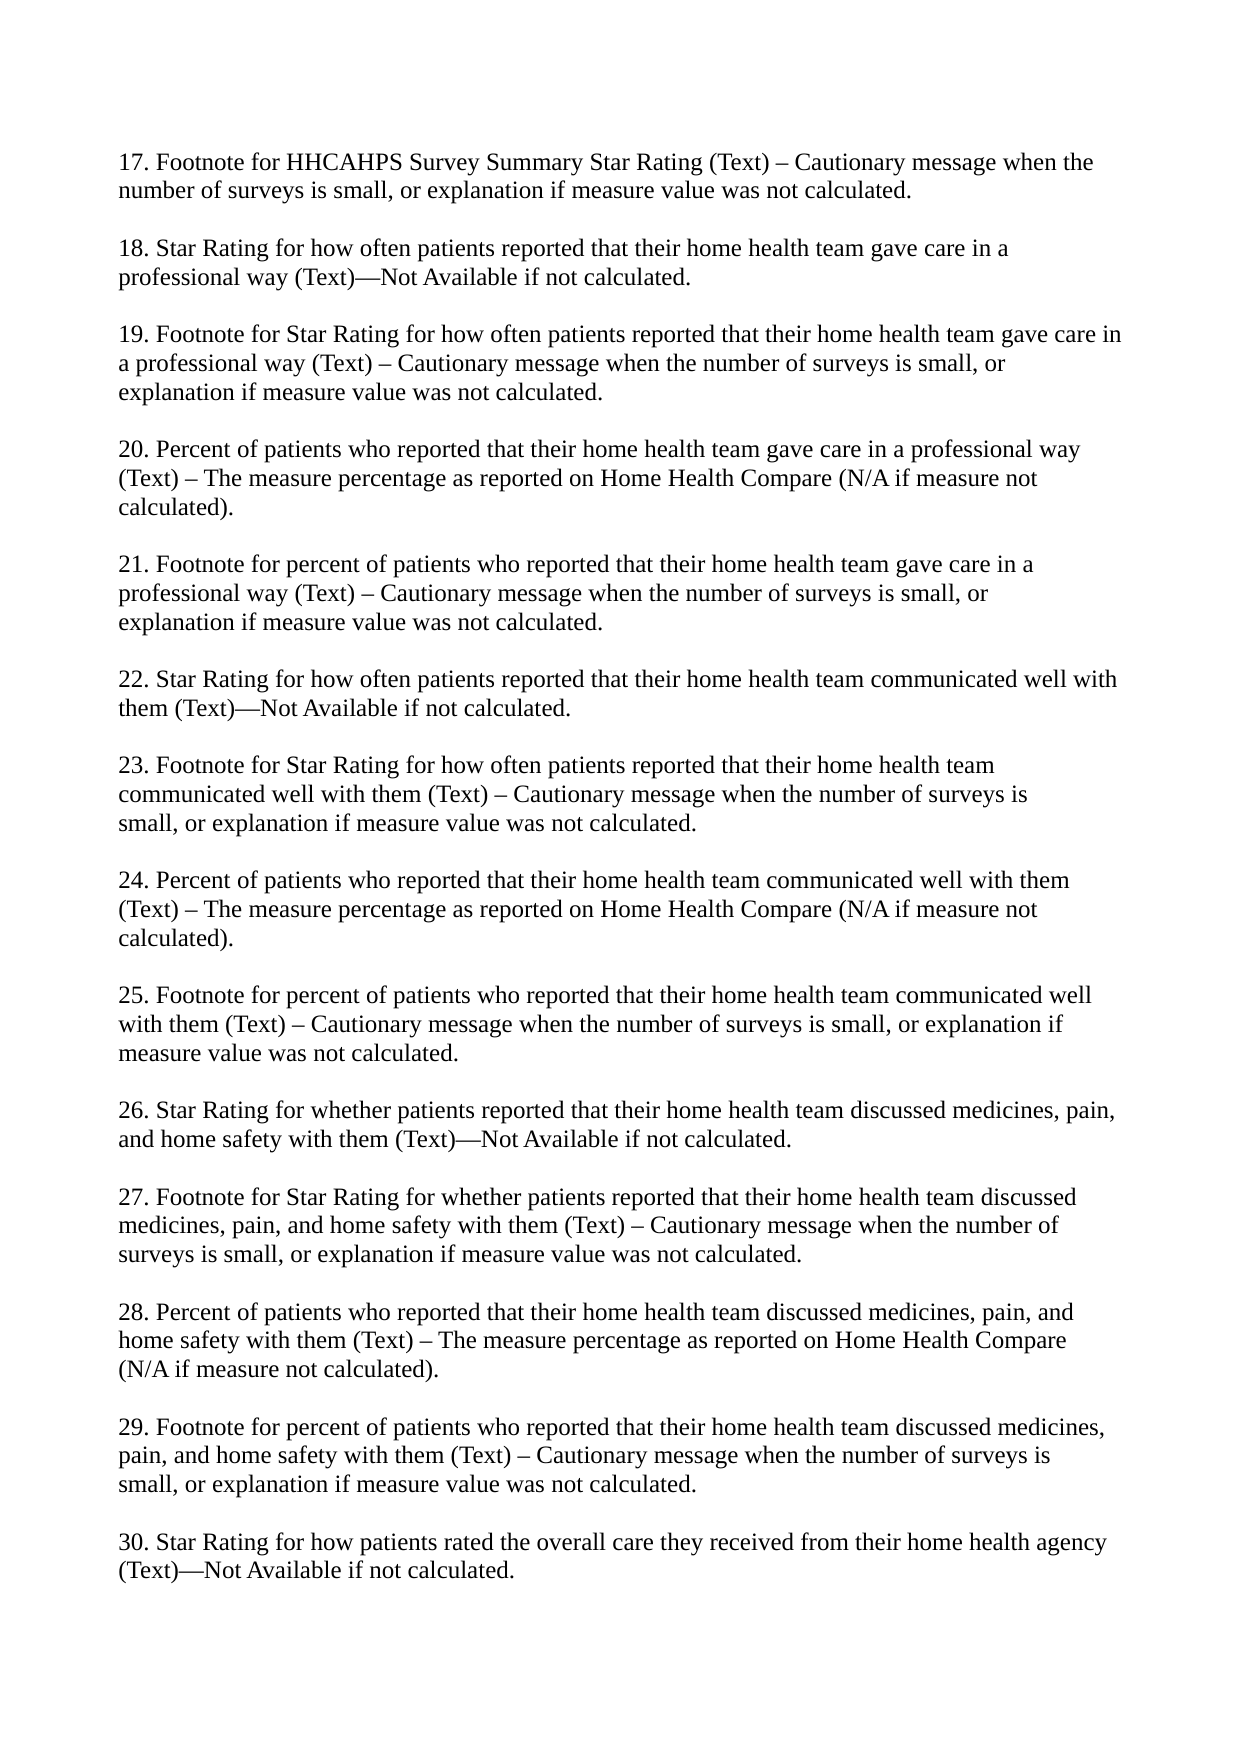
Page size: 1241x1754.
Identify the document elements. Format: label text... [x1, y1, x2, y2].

text 18. Star Rating for how often patients reported that their home health team gave care in a [118, 233, 1122, 262]
text 28. Percent of patients who reported that their home health team discussed medicines, pain, and [118, 1297, 1122, 1326]
text home safety with them (Text) – The measure percentage as reported on Home Health Compare [118, 1326, 1122, 1354]
text 26. Star Rating for whether patients reported that their home health team discussed medicines, pain, [118, 1096, 1122, 1124]
text 19. Footnote for Star Rating for how often patients reported that their home health team gave care in [118, 319, 1122, 348]
text pain, and home safety with them (Text) – Cautionary message when the number of surveys is [118, 1441, 1122, 1469]
text calculated). [118, 492, 1122, 521]
text 22. Star Rating for how often patients reported that their home health team communicated well with [118, 664, 1122, 693]
text small, or explanation if measure value was not calculated. [118, 808, 1122, 837]
text them (Text)—Not Available if not calculated. [118, 693, 1122, 722]
text 17. Footnote for HHCAHPS Survey Summary Star Rating (Text) – Cautionary message when the [118, 147, 1122, 176]
text and home safety with them (Text)—Not Available if not calculated. [118, 1124, 1122, 1153]
text 21. Footnote for percent of patients who reported that their home health team gave care in a [118, 549, 1122, 578]
text 24. Percent of patients who reported that their home health team communicated well with them [118, 866, 1122, 894]
text 23. Footnote for Star Rating for how often patients reported that their home health team [118, 751, 1122, 779]
text 20. Percent of patients who reported that their home health team gave care in a professional way [118, 434, 1122, 463]
text explanation if measure value was not calculated. [118, 607, 1122, 636]
text with them (Text) – Cautionary message when the number of surveys is small, or explanation if [118, 1009, 1122, 1038]
text professional way (Text) – Cautionary message when the number of surveys is small, or [118, 578, 1122, 607]
text (Text) – The measure percentage as reported on Home Health Compare (N/A if measure not [118, 894, 1122, 923]
text medicines, pain, and home safety with them (Text) – Cautionary message when the number of [118, 1211, 1122, 1239]
text 25. Footnote for percent of patients who reported that their home health team communicated well [118, 981, 1122, 1009]
text 30. Star Rating for how patients rated the overall care they received from their home health agency [118, 1527, 1122, 1556]
text measure value was not calculated. [118, 1038, 1122, 1067]
text small, or explanation if measure value was not calculated. [118, 1469, 1122, 1498]
text (Text)—Not Available if not calculated. [118, 1556, 1122, 1584]
text calculated). [118, 923, 1122, 952]
text communicated well with them (Text) – Cautionary message when the number of surveys is [118, 779, 1122, 808]
text (Text) – The measure percentage as reported on Home Health Compare (N/A if measure not [118, 463, 1122, 492]
text 29. Footnote for percent of patients who reported that their home health team discussed medicines, [118, 1412, 1122, 1441]
text number of surveys is small, or explanation if measure value was not calculated. [118, 176, 1122, 204]
text explanation if measure value was not calculated. [118, 377, 1122, 406]
text 27. Footnote for Star Rating for whether patients reported that their home health team discussed [118, 1182, 1122, 1211]
text a professional way (Text) – Cautionary message when the number of surveys is small, or [118, 348, 1122, 377]
text surveys is small, or explanation if measure value was not calculated. [118, 1239, 1122, 1268]
text professional way (Text)—Not Available if not calculated. [118, 262, 1122, 291]
text (N/A if measure not calculated). [118, 1354, 1122, 1383]
